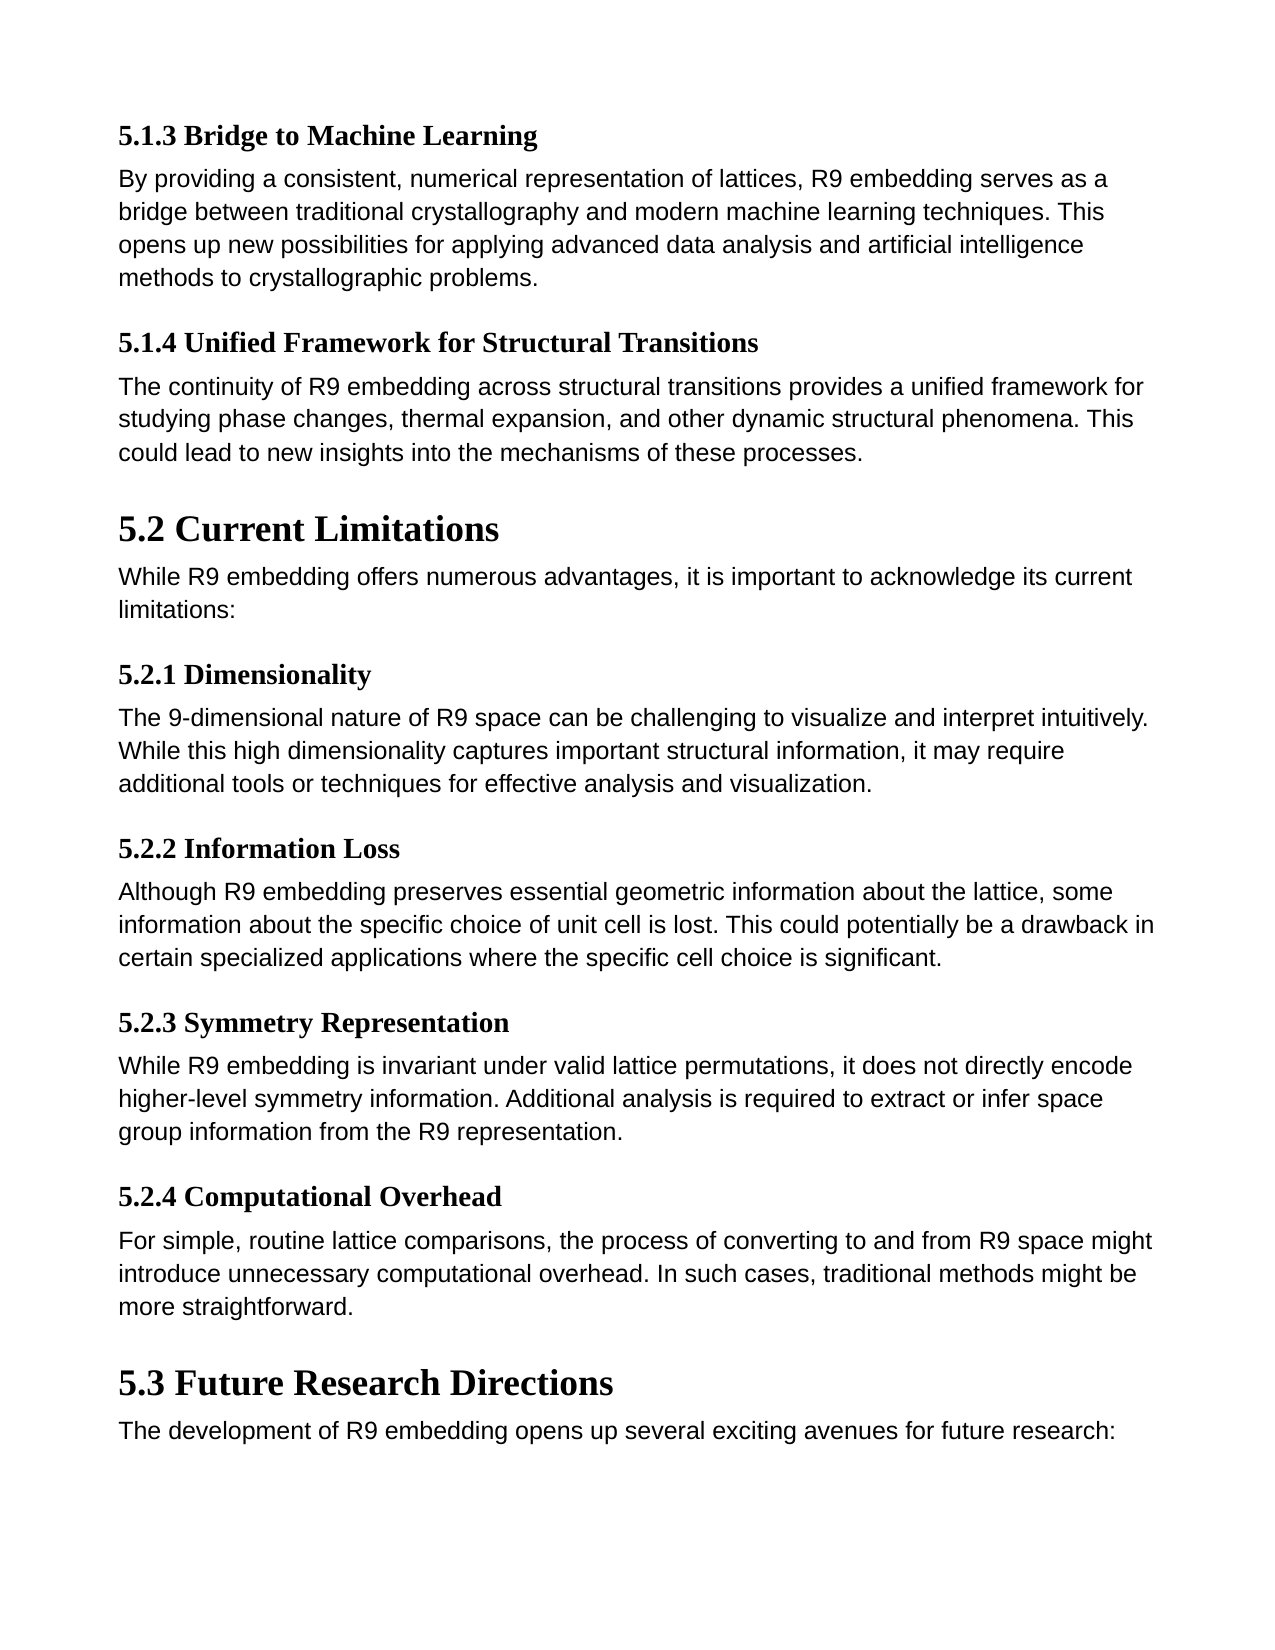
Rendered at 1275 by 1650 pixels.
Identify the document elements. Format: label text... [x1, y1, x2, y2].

text The 9-dimensional nature of R9 space can be challenging to visualize and interpret intuitively. While this high dimensionality captures important structural information, it may require additional tools or techniques for effective analysis and visualization. [118, 703, 1157, 798]
text Although R9 embedding preserves essential geometric information about the lattice, some information about the specific choice of unit cell is lost. This could potentially be a drawback in certain specialized applications where the specific cell choice is significant. [118, 877, 1157, 972]
text The continuity of R9 embedding across structural transitions provides a unified framework for studying phase changes, thermal expansion, and other dynamic structural phenomena. This could lead to new insights into the mechanisms of these processes. [118, 371, 1157, 466]
text While R9 embedding offers numerous advantages, it is important to acknowledge its current limitations: [118, 562, 1157, 623]
text While R9 embedding is invariant under valid lattice permutations, it does not directly encode higher-level symmetry information. Additional analysis is required to extract or infer space group information from the R9 representation. [118, 1051, 1157, 1146]
subtitle 5.2.2 Information Loss [118, 831, 1157, 864]
subtitle 5.2.3 Symmetry Representation [118, 1005, 1157, 1039]
text By providing a consistent, numerical representation of lattices, R9 embedding serves as a bridge between traditional crystallography and modern machine learning techniques. This opens up new possibilities for applying advanced data analysis and artificial intelligence methods to crystallographic problems. [118, 164, 1157, 292]
text For simple, routine lattice comparisons, the process of converting to and from R9 space might introduce unnecessary computational overhead. In such cases, traditional methods might be more straightforward. [118, 1226, 1157, 1320]
text The development of R9 embedding opens up several exciting avenues for future research: [118, 1416, 1157, 1444]
subtitle 5.2 Current Limitations [118, 506, 1157, 549]
subtitle 5.1.3 Bridge to Machine Learning [118, 118, 1157, 152]
subtitle 5.1.4 Unified Framework for Structural Transitions [118, 325, 1157, 359]
subtitle 5.3 Future Research Directions [118, 1360, 1157, 1403]
subtitle 5.2.4 Computational Overhead [118, 1179, 1157, 1213]
subtitle 5.2.1 Dimensionality [118, 657, 1157, 690]
